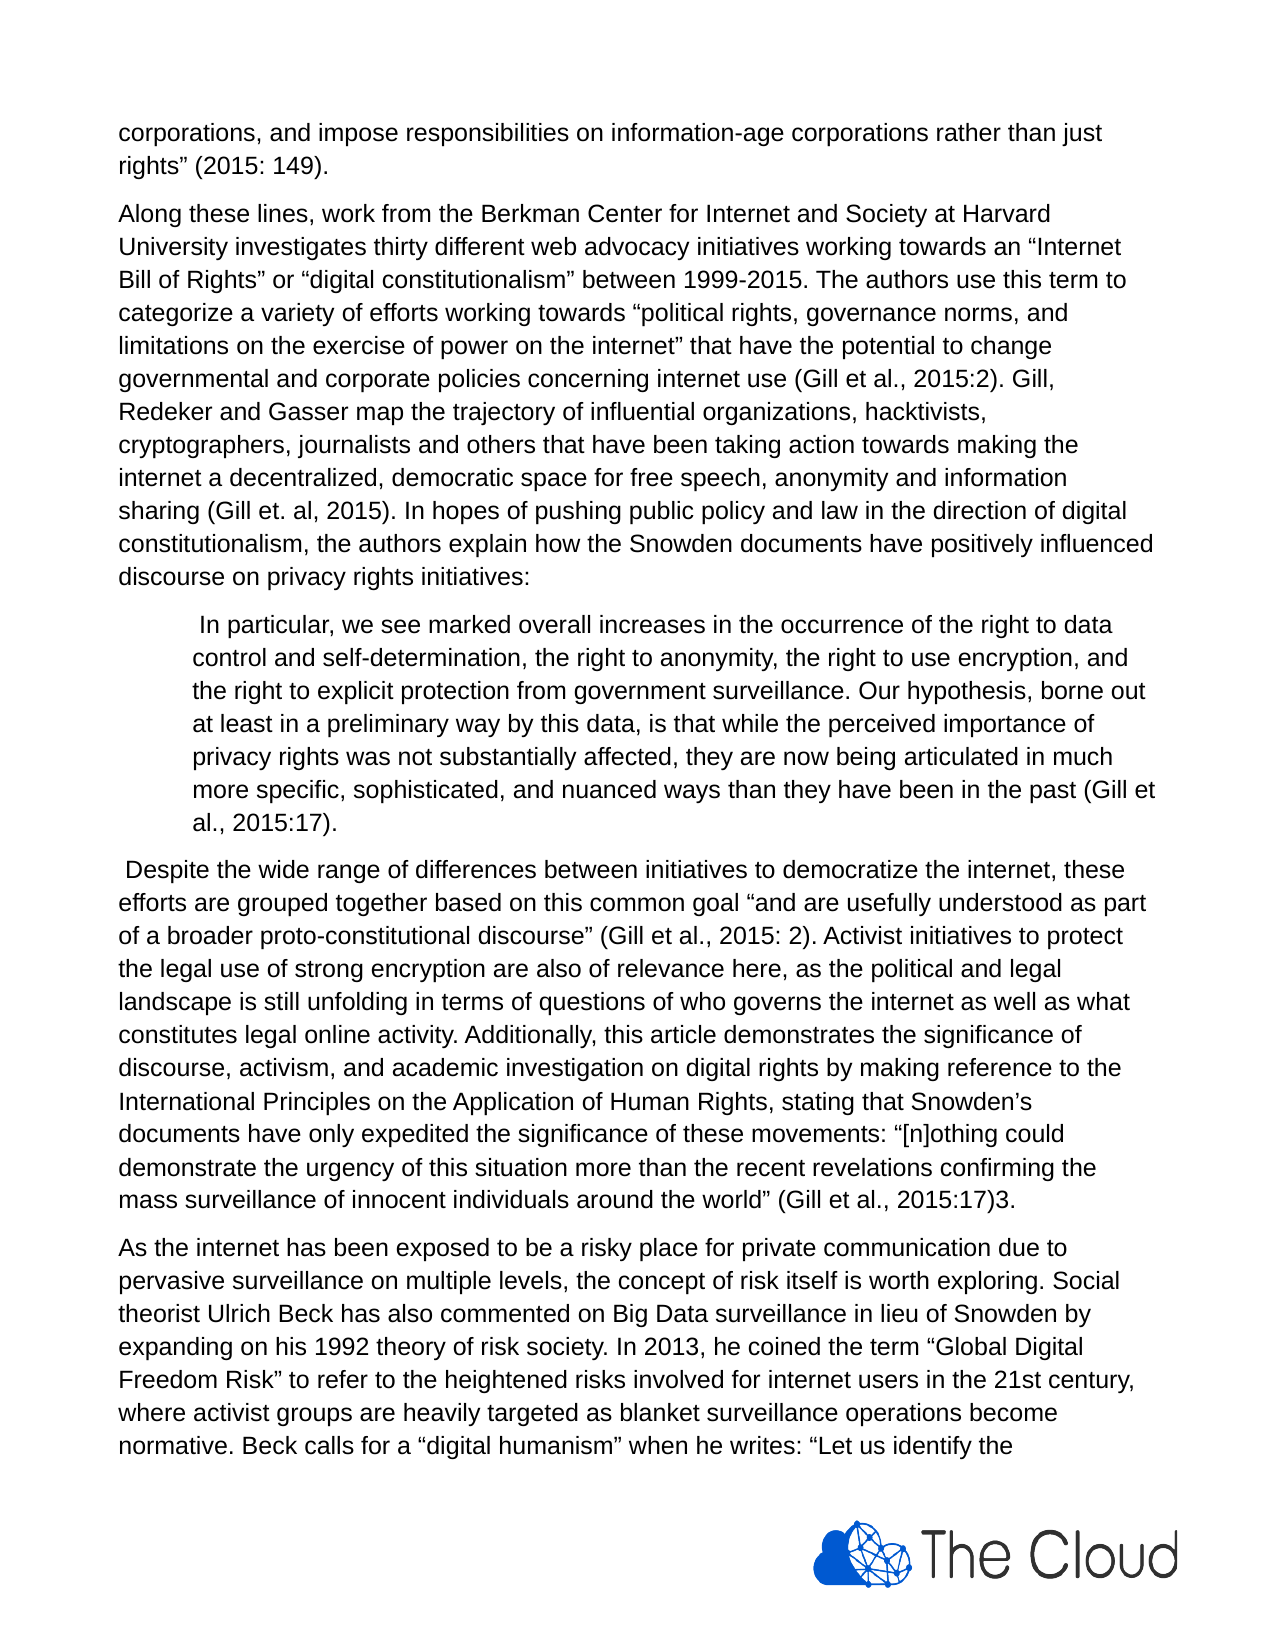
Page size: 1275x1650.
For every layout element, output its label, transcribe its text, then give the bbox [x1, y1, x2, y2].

picture [813, 1520, 1178, 1588]
text Despite the wide range of differences between initiatives to democratize the internet, these efforts are grouped together based on this common goal “and are usefully understood as part of a broader proto-constitutional discourse” (Gill et al., 2015: 2). Activist initiatives to protect the legal use of strong encryption are also of relevance here, as the political and legal landscape is still unfolding in terms of questions of who governs the internet as well as what constitutes legal online activity. Additionally, this article demonstrates the significance of discourse, activism, and academic investigation on digital rights by making reference to the International Principles on the Application of Human Rights, stating that Snowden’s documents have only expedited the significance of these movements: “[n]othing could demonstrate the urgency of this situation more than the recent revelations confirming the mass surveillance of innocent individuals around the world” (Gill et al., 2015:17)3. [118, 855, 1157, 1214]
text As the internet has been exposed to be a risky place for private communication due to pervasive surveillance on multiple levels, the concept of risk itself is worth exploring. Social theorist Ulrich Beck has also commented on Big Data surveillance in lieu of Snowden by expanding on his 1992 theory of risk society. In 2013, he coined the term “Global Digital Freedom Risk” to refer to the heightened risks involved for internet users in the 21st century, where activist groups are heavily targeted as blanket surveillance operations become normative. Beck calls for a “digital humanism” when he writes: “Let us identify the [118, 1233, 1157, 1460]
text Along these lines, work from the Berkman Center for Internet and Society at Harvard University investigates thirty different web advocacy initiatives working towards an “Internet Bill of Rights” or “digital constitutionalism” between 1999-2015. The authors use this term to categorize a variety of efforts working towards “political rights, governance norms, and limitations on the exercise of power on the internet” that have the potential to change governmental and corporate policies concerning internet use (Gill et al., 2015:2). Gill, Redeker and Gasser map the trajectory of influential organizations, hacktivists, cryptographers, journalists and others that have been taking action towards making the internet a decentralized, democratic space for free speech, anonymity and information sharing (Gill et. al, 2015). In hopes of pushing public policy and law in the direction of digital constitutionalism, the authors explain how the Snowden documents have positively influenced discourse on privacy rights initiatives: [118, 199, 1157, 591]
text corporations, and impose responsibilities on information-age corporations rather than just rights” (2015: 149). [118, 118, 1157, 180]
text In particular, we see marked overall increases in the occurrence of the right to data control and self-determination, the right to anonymity, the right to use encryption, and the right to explicit protection from government surveillance. Our hypothesis, borne out at least in a preliminary way by this data, is that while the perceived importance of privacy rights was not substantially affected, they are now being articulated in much more specific, sophisticated, and nuanced ways than they have been in the past (Gill et al., 2015:17). [192, 609, 1157, 836]
